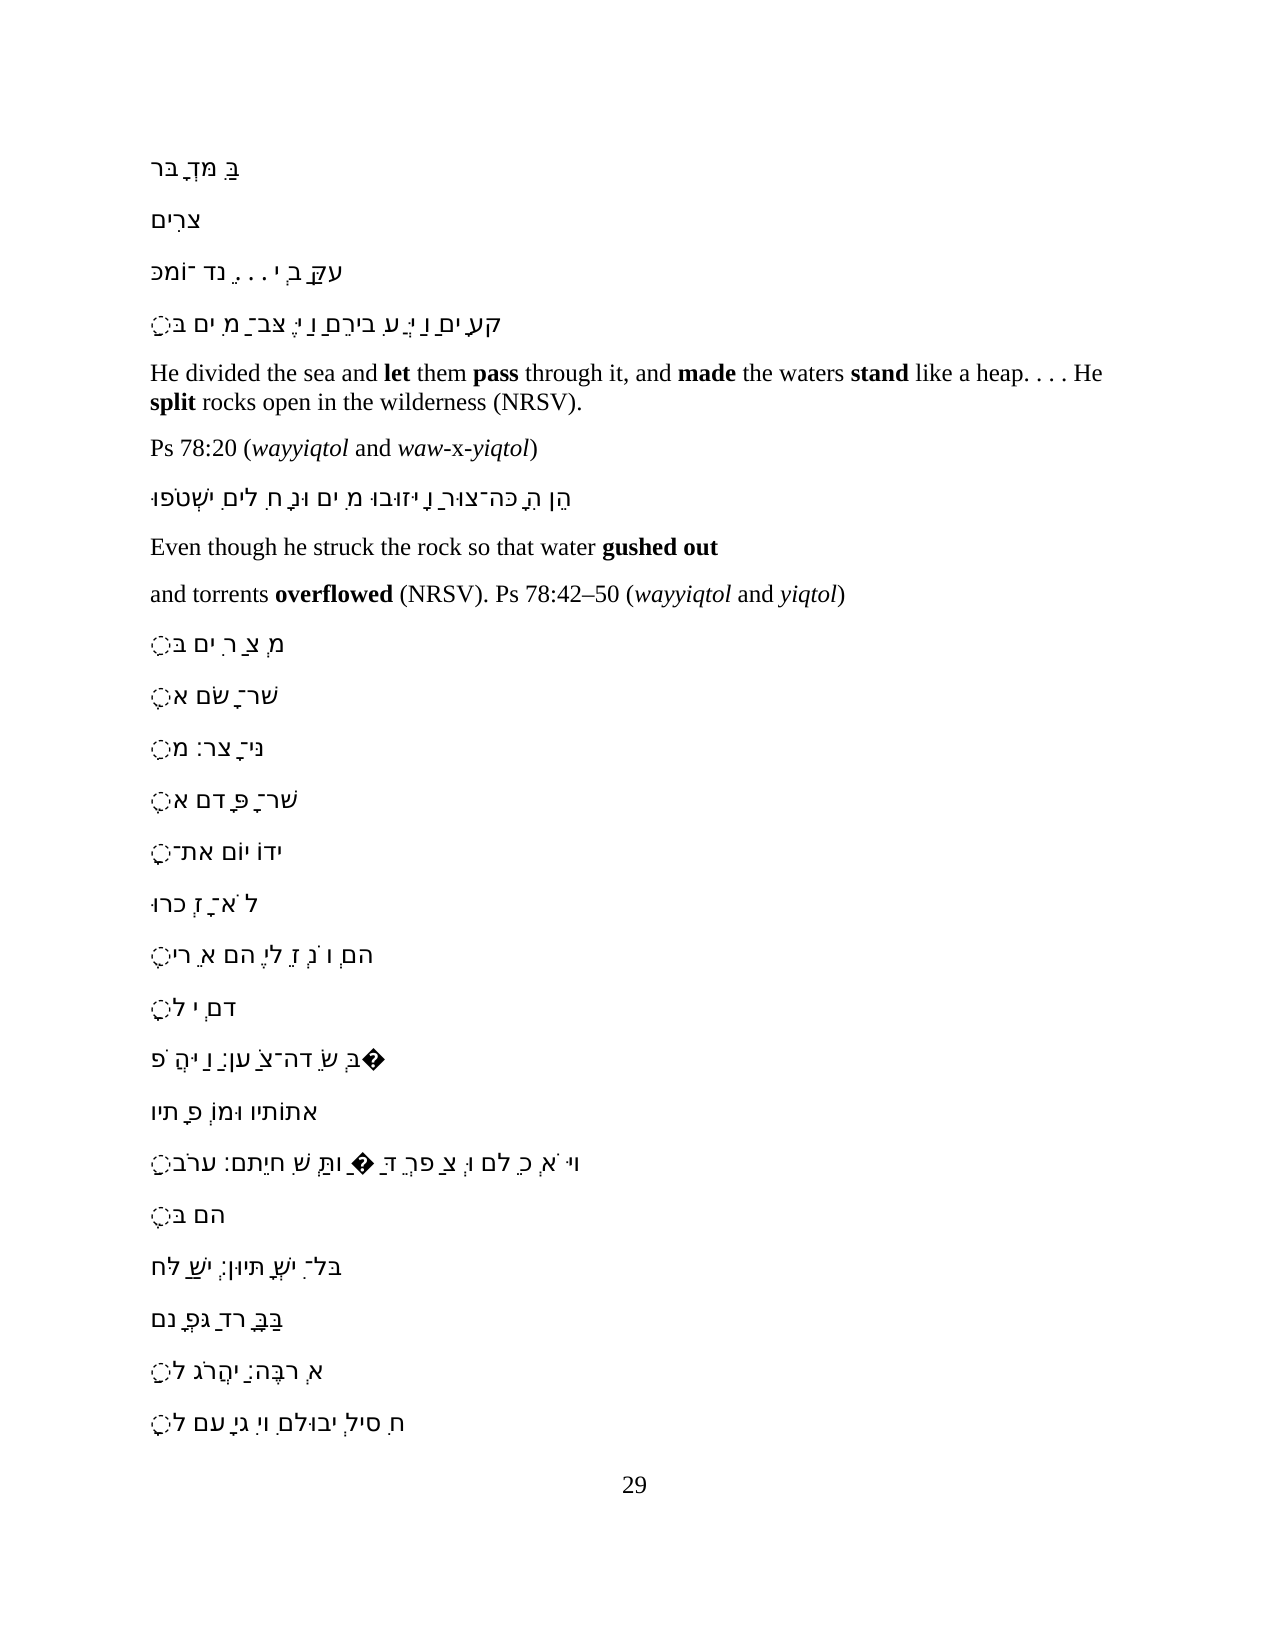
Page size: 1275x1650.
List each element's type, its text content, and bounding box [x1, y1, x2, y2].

text ָח ִסיל ְיבוּלם ִוי ִגי ָﬠם ל [150, 1405, 1125, 1439]
text בּ ְשׂ ֵדה־צֹ ַﬠן׃ ַו ַיּהֲ ֹפ� [150, 1041, 1125, 1075]
text Ps 78:20 (wayyiqtol and waw-x-yiqtol) [150, 433, 1125, 462]
text בּל־ ִישְׁ ָתּיוּן׃ ְישַׁ ַלּח [150, 1249, 1125, 1283]
text ל ֹא־ ָז ְכרוּ [150, 885, 1125, 919]
text אתוֹתיו וּמוֹ ְפ ָתיו [150, 1093, 1125, 1127]
text ַויּ ֹא ְכ ֵלם וּ ְצ ַפרְ ֵדּ ַ� ַותַּ ְשׁ ִחיֵתם׃ ﬠרֹב [150, 1145, 1125, 1179]
text ֶהם בּ [150, 1197, 1125, 1231]
text צרִים [150, 202, 1125, 236]
text ָדם ְי ל [150, 989, 1125, 1023]
text He divided the sea and let them pass through it, and made the waters stand like a heap. . . . He split rocks open in the wilderness (NRSV). [150, 358, 1125, 415]
text ֶשׁר־ ָפּ ָדם א [150, 781, 1125, 815]
text ִנּי־ ָצר׃ מ [150, 729, 1125, 763]
text Even though he struck the rock so that water gushed out [150, 532, 1125, 561]
text ַא ְרבֶּה׃ ַיהֲרֹג ל [150, 1353, 1125, 1387]
text ֶשׁר־ ָשׂם א [150, 677, 1125, 711]
text ַקע ָים ַו ַיּ ֲﬠ ִבירֵם ַו ַיּ ֶצּב־ ַמ ִים בּ [150, 306, 1125, 340]
text and torrents overflowed (NRSV). Ps 78:42–50 (wayyiqtol and yiqtol) [150, 579, 1125, 607]
text בַּבָּ ָרד ַגּפְ ָנם [150, 1301, 1125, 1335]
text עקַּ ַב ְי . . . ֵנד ־וֹמכּ [150, 254, 1125, 288]
text ִמ ְצ ַר ִים בּ [150, 625, 1125, 659]
text ֶהם ְו ֹנ ְז ֵלי ֶהם א ֵרי [150, 937, 1125, 971]
text הֵן הִ ָכּה־צוּר ַו ָיּזוּבוּ מ ִים וּנ ָח ִלים ִישְׁטֹפוּ [150, 480, 1125, 514]
text ָידוֹ יוֹם את־ [150, 833, 1125, 867]
text בַּ ִמּדְ ָבּר [150, 150, 1125, 184]
